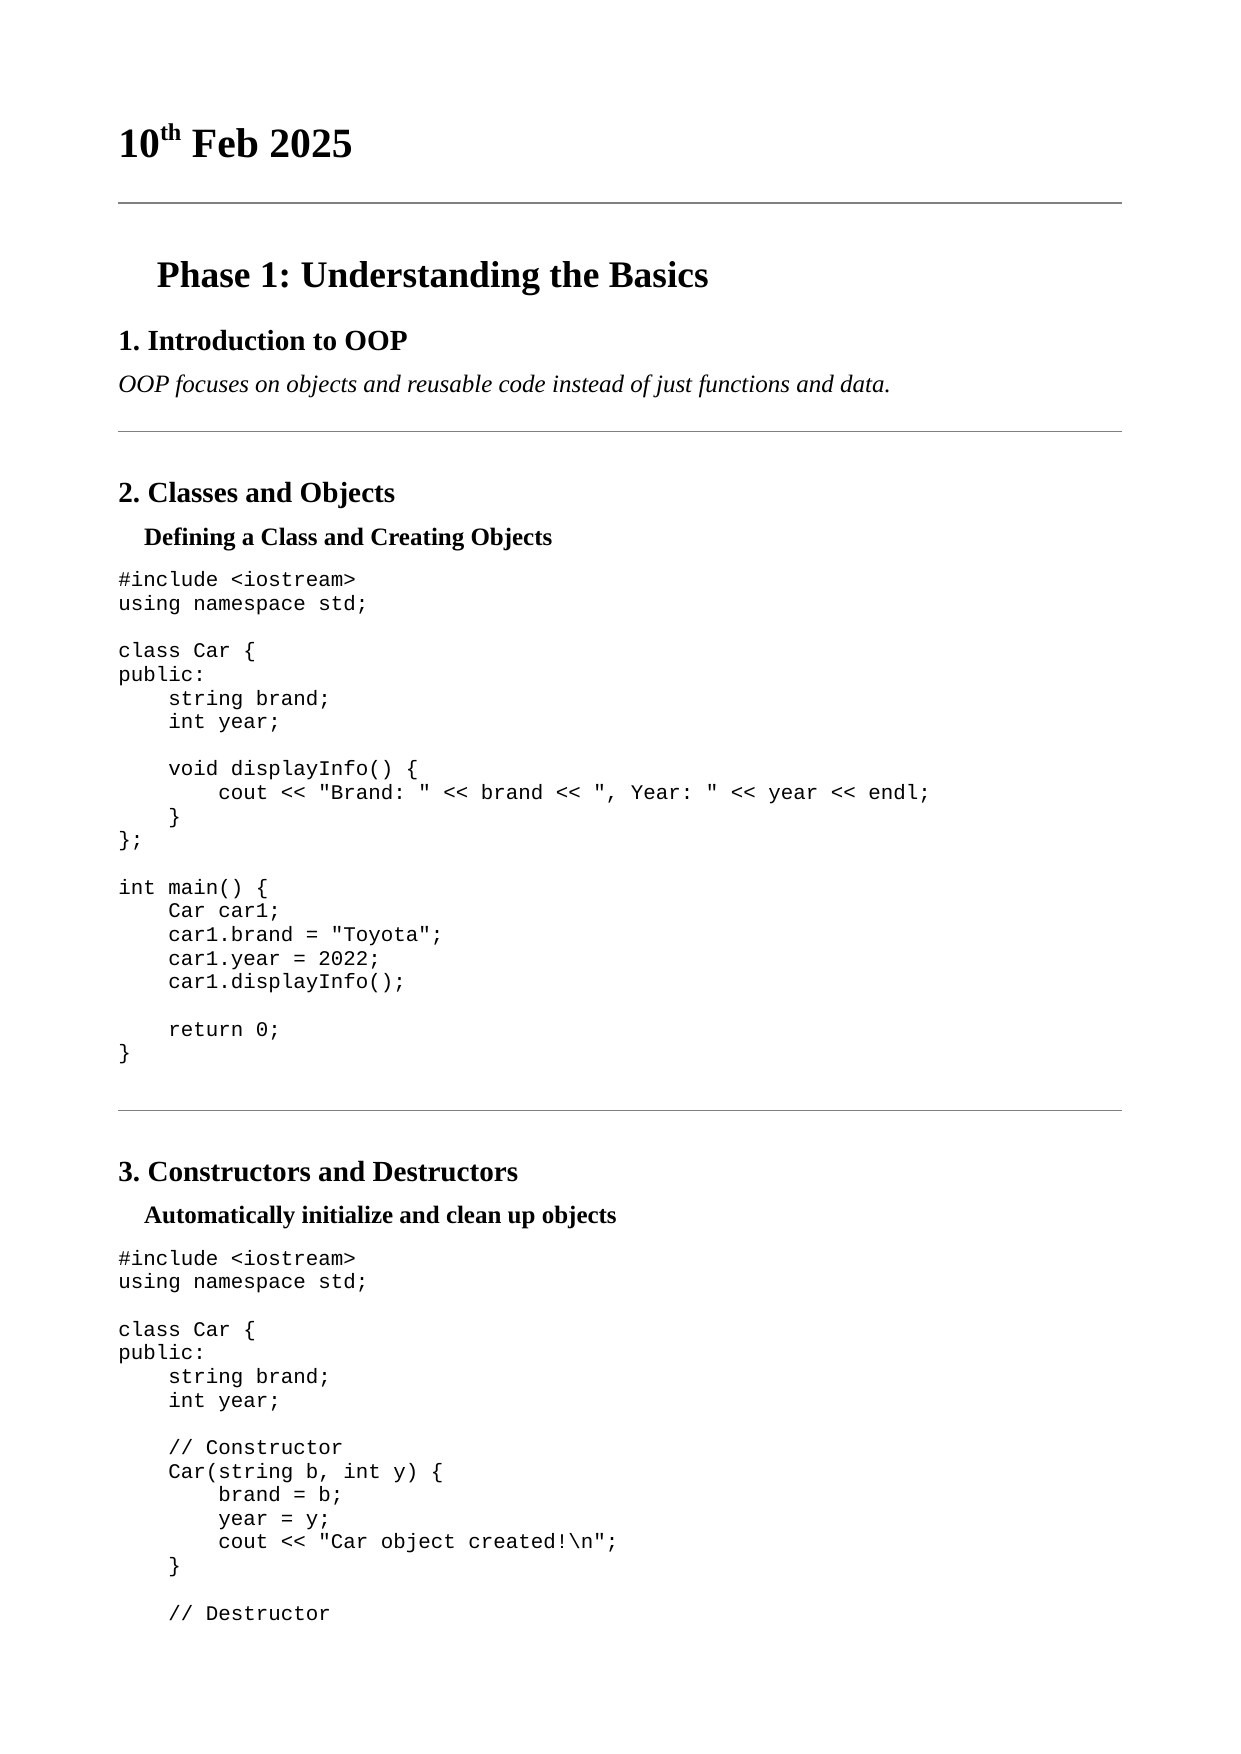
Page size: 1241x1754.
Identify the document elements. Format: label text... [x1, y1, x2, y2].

subtitle 1. Introduction to OOP [118, 323, 1122, 357]
text string brand; [118, 1366, 1122, 1390]
subtitle 2. Classes and Objects [118, 476, 1122, 509]
text public: [118, 1342, 1122, 1366]
text class Car { [118, 640, 1122, 664]
text string brand; [118, 687, 1122, 711]
text } [118, 1042, 1122, 1066]
text car1.year = 2022; [118, 948, 1122, 971]
text } [118, 1555, 1122, 1579]
text void displayInfo() { [118, 758, 1122, 782]
text Car car1; [118, 900, 1122, 924]
text class Car { [118, 1319, 1122, 1342]
text int year; [118, 711, 1122, 735]
text // Constructor [118, 1437, 1122, 1461]
text public: [118, 664, 1122, 687]
text int main() { [118, 877, 1122, 900]
text year = y; [118, 1508, 1122, 1532]
subtitle 🔹 Phase 1: Understanding the Basics [118, 253, 1122, 296]
text }; [118, 829, 1122, 853]
text 📌 Automatically initialize and clean up objects [118, 1200, 1122, 1229]
subtitle 3. Constructors and Destructors [118, 1154, 1122, 1188]
text 10th Feb 2025 [118, 118, 1122, 166]
text } [118, 806, 1122, 829]
text // Destructor [118, 1602, 1122, 1626]
text using namespace std; [118, 593, 1122, 617]
text brand = b; [118, 1484, 1122, 1508]
text Car(string b, int y) { [118, 1461, 1122, 1484]
text return 0; [118, 1018, 1122, 1042]
text car1.displayInfo(); [118, 971, 1122, 995]
text car1.brand = "Toyota"; [118, 924, 1122, 948]
text 📌 Defining a Class and Creating Objects [118, 522, 1122, 550]
text #include <iostream> [118, 569, 1122, 593]
text int year; [118, 1390, 1122, 1413]
text #include <iostream> [118, 1248, 1122, 1271]
text OOP focuses on objects and reusable code instead of just functions and data. [118, 369, 1122, 398]
text cout << "Brand: " << brand << ", Year: " << year << endl; [118, 782, 1122, 806]
text using namespace std; [118, 1271, 1122, 1295]
text cout << "Car object created!\n"; [118, 1532, 1122, 1555]
